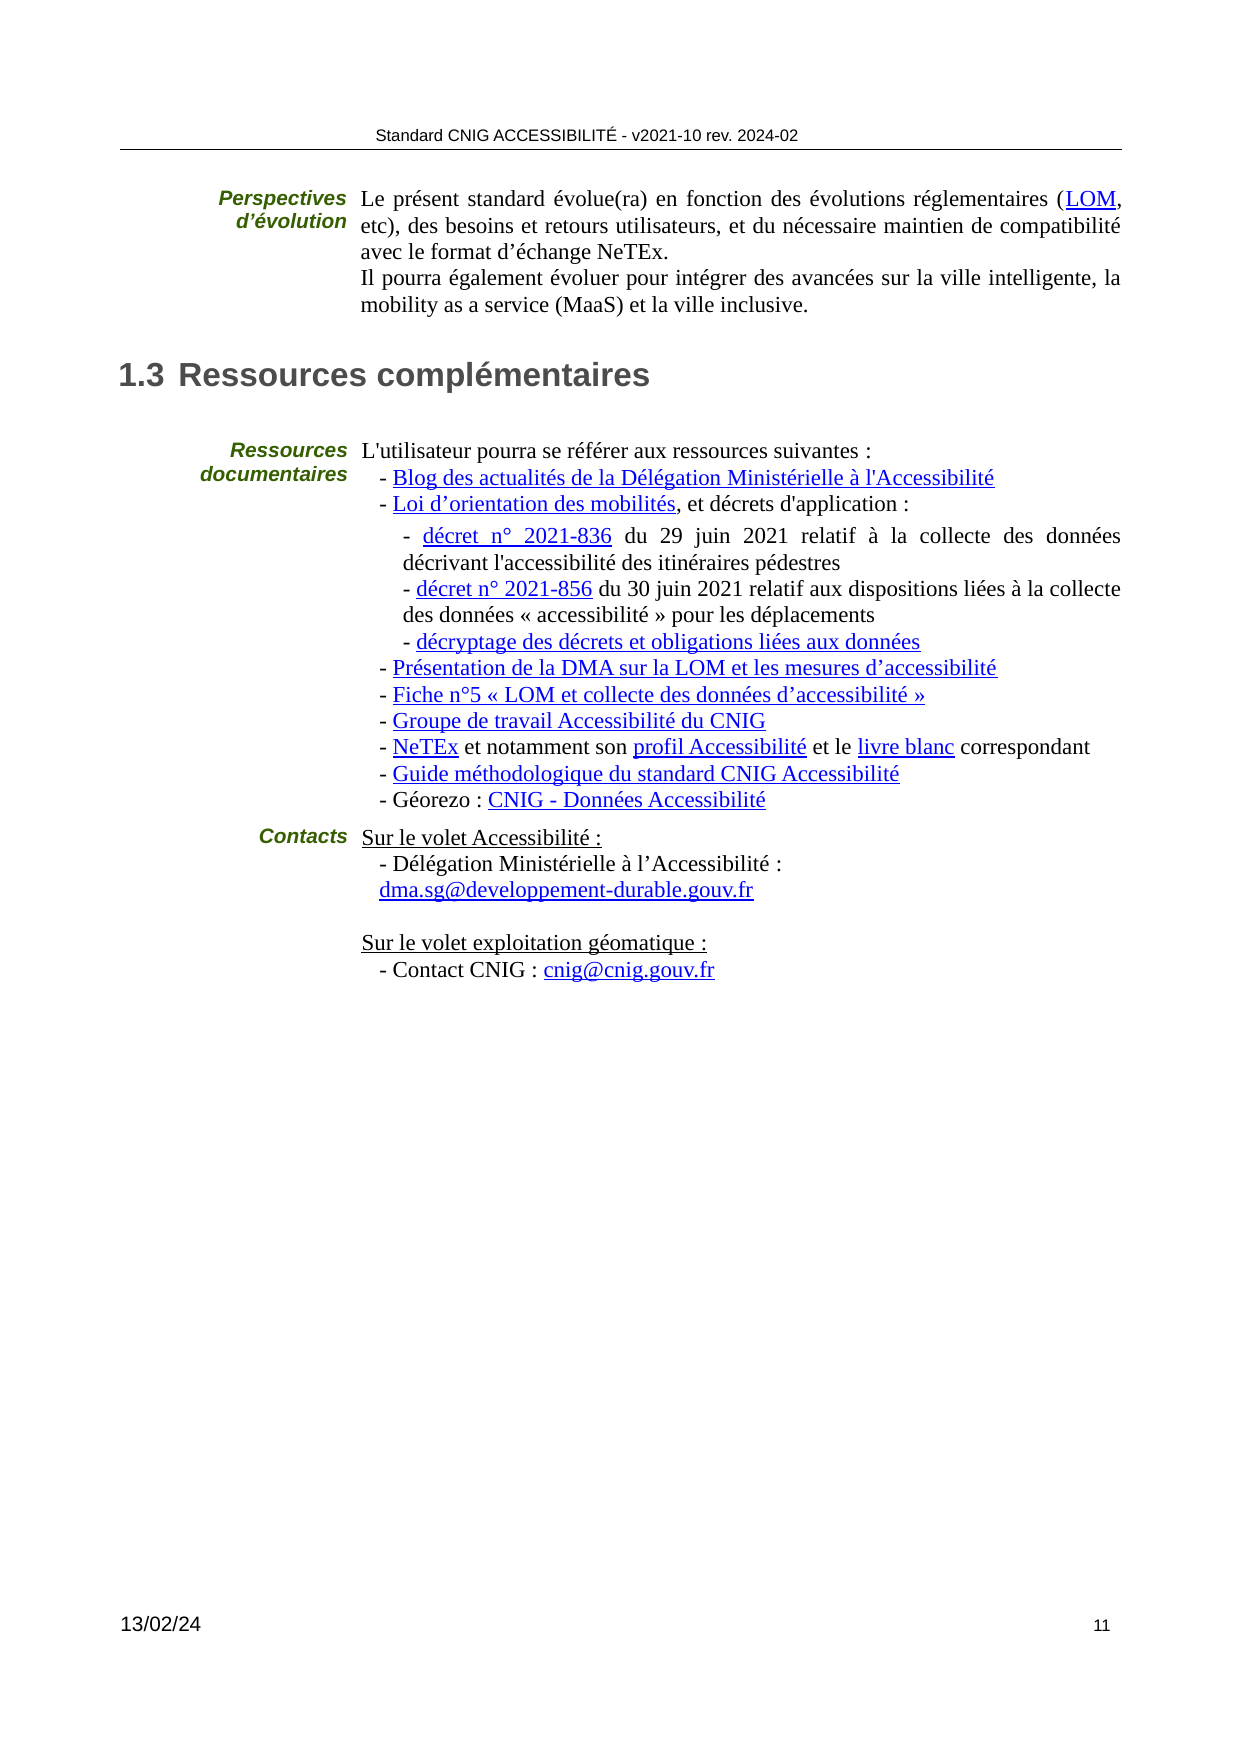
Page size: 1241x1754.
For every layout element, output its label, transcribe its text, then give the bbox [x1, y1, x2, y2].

table_cell Perspectives d’évolution [118, 180, 354, 323]
table_header Ressources documentaires [118, 432, 355, 818]
table_header L'utilisateur pourra se référer aux ressources suivantes : - Blog des actualités de la Délégation Ministérielle à l'Accessibilité - Loi d’orientation des mobilités, et décrets d'application : - décret n° 2021-836 du 29 juin 2021 relatif à la collecte des données décrivant l'accessibilité des itinéraires pédestres - décret n° 2021-856 du 30 juin 2021 relatif aux dispositions liées à la collecte des données « accessibilité » pour les déplacements - décryptage des décrets et obligations liées aux données - Présentation de la DMA sur la LOM et les mesures d’accessibilité - Fiche n°5 « LOM et collecte des données d’accessibilité » - Groupe de travail Accessibilité du CNIG - NeTEx et notamment son profil Accessibilité et le livre blanc correspondant - Guide méthodologique du standard CNIG Accessibilité - Géorezo : CNIG - Données Accessibilité [355, 432, 1122, 818]
table_cell Contacts [118, 818, 355, 988]
table_cell Sur le volet Accessibilité : - Délégation Ministérielle à l’Accessibilité : dma.sg@developpement-durable.gouv.fr Sur le volet exploitation géomatique : - Contact CNIG : cnig@cnig.gouv.fr [355, 818, 1122, 988]
subtitle Ressources complémentaires [118, 355, 1122, 394]
table_cell Le présent standard évolue(ra) en fonction des évolutions réglementaires (LOM, etc), des besoins et retours utilisateurs, et du nécessaire maintien de compatibilité avec le format d’échange NeTEx. Il pourra également évoluer pour intégrer des avancées sur la ville intelligente, la mobility as a service (MaaS) et la ville inclusive. [355, 180, 1122, 323]
